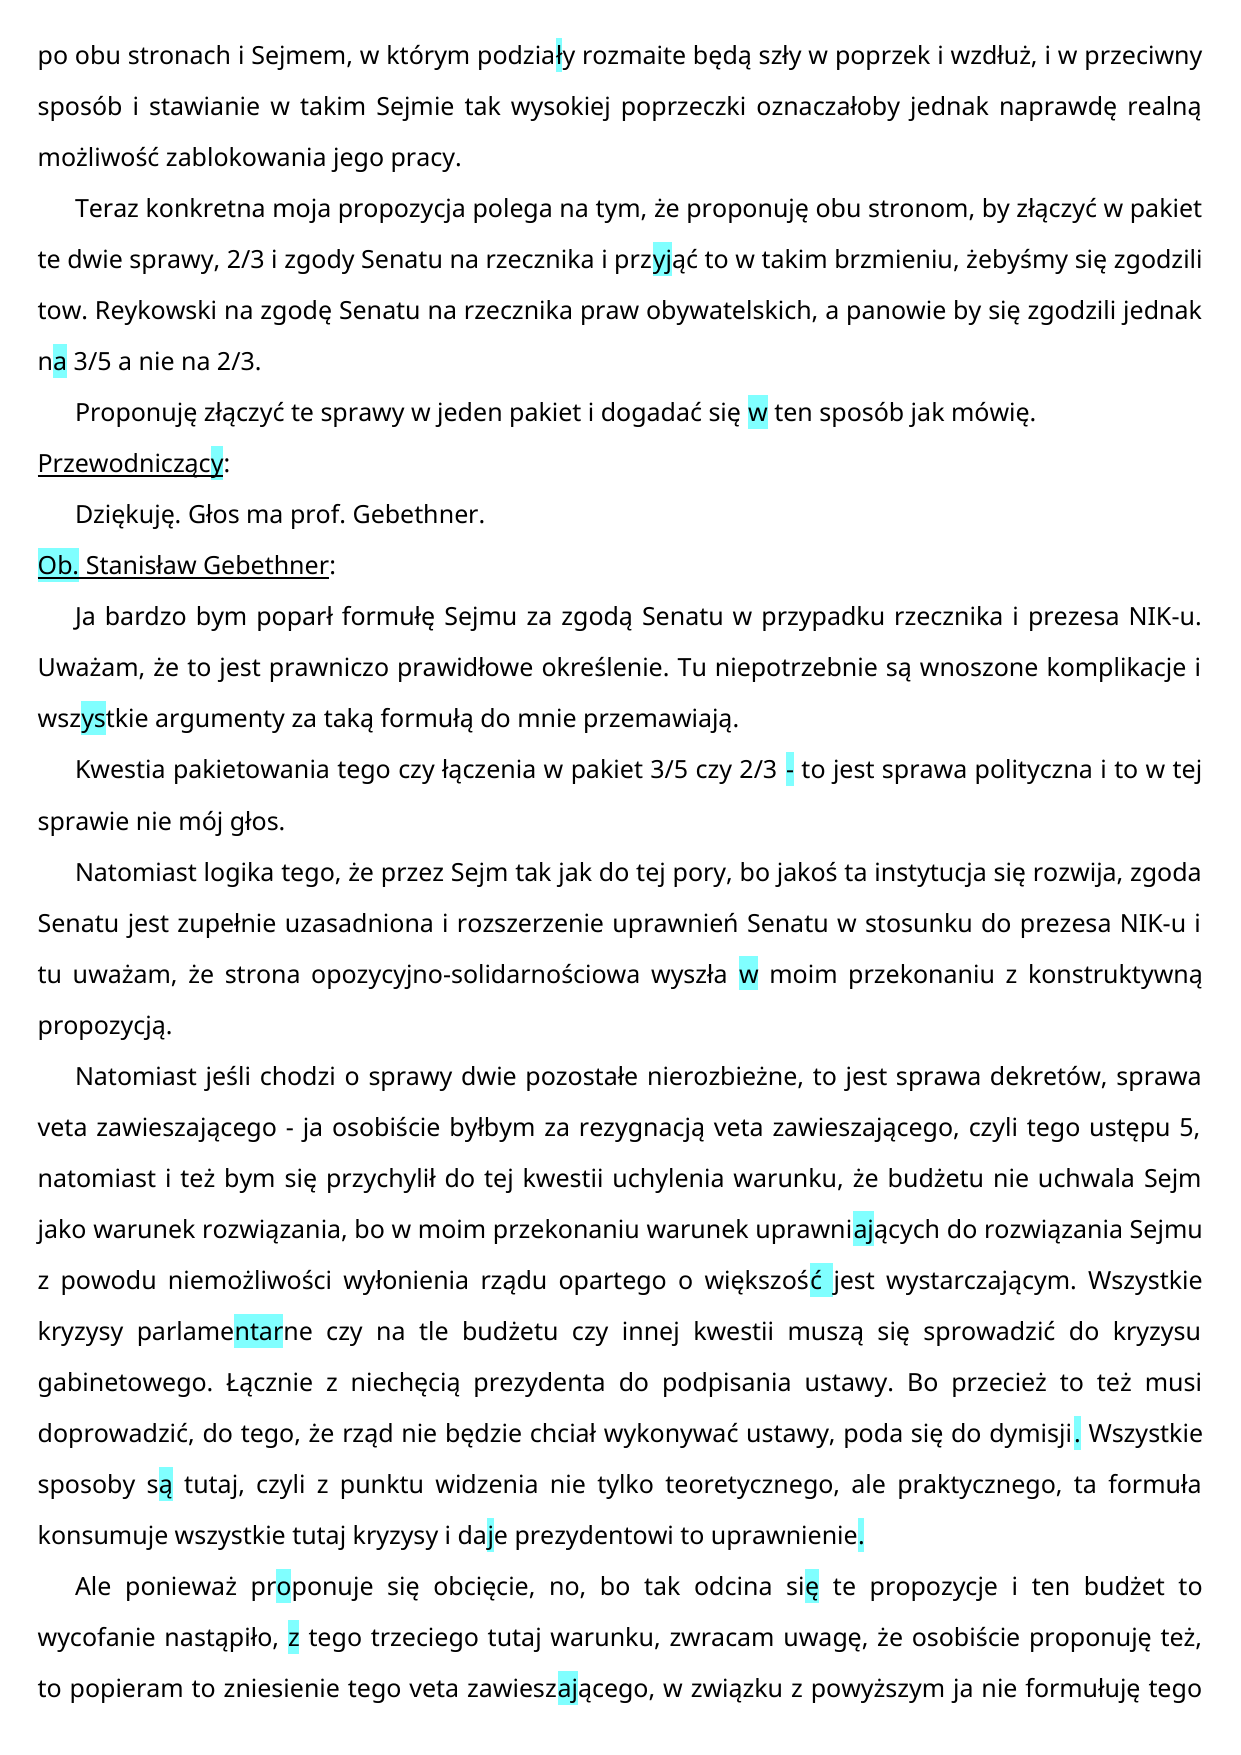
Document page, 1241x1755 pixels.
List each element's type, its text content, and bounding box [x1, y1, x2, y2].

text Dziękuję. Głos ma prof. Gebethner. [37, 497, 1203, 531]
text Ale ponieważ proponuje się obcięcie, no, bo tak odcina się te propozycje i ten budżet to wycofanie nastąpiło, z tego trzeciego tutaj warunku, zwracam uwagę, że osobiście proponuję też, to popieram to zniesienie tego veta zawieszającego, w związku z powyższym ja nie formułuję tego [37, 1569, 1203, 1705]
text Proponuję złączyć te sprawy w jeden pakiet i dogadać się w ten sposób jak mówię. [37, 395, 1203, 429]
text Ja bardzo bym poparł formułę Sejmu za zgodą Senatu w przypadku rzecznika i prezesa NIK-u. Uważam, że to jest prawniczo prawidłowe określenie. Tu niepotrzebnie są wnoszone komplikacje i wszystkie argumenty za taką formułą do mnie przemawiają. [37, 599, 1203, 735]
text Kwestia pakietowania tego czy łączenia w pakiet 3/5 czy 2/3 - to jest sprawa polityczna i to w tej sprawie nie mój głos. [37, 752, 1203, 837]
text po obu stronach i Sejmem, w którym podziały rozmaite będą szły w poprzek i wzdłuż, i w przeciwny sposób i stawianie w takim Sejmie tak wysokiej poprzeczki oznaczałoby jednak naprawdę realną możliwość zablokowania jego pracy. [37, 37, 1203, 174]
text Natomiast jeśli chodzi o sprawy dwie pozostałe nierozbieżne, to jest sprawa dekretów, sprawa veta zawieszającego - ja osobiście byłbym za rezygnacją veta zawieszającego, czyli tego ustępu 5, natomiast i też bym się przychylił do tej kwestii uchylenia warunku, że budżetu nie uchwala Sejm jako warunek rozwiązania, bo w moim przekonaniu warunek uprawniających do rozwiązania Sejmu z powodu niemożliwości wyłonienia rządu opartego o większość jest wystarczającym. Wszystkie kryzysy parlamentarne czy na tle budżetu czy innej kwestii muszą się sprowadzić do kryzysu gabinetowego. Łącznie z niechęcią prezydenta do podpisania ustawy. Bo przecież to też musi doprowadzić, do tego, że rząd nie będzie chciał wykonywać ustawy, poda się do dymisji. Wszystkie sposoby są tutaj, czyli z punktu widzenia nie tylko teoretycznego, ale praktycznego, ta formuła konsumuje wszystkie tutaj kryzysy i daje prezydentowi to uprawnienie. [37, 1058, 1203, 1552]
text Teraz konkretna moja propozycja polega na tym, że proponuję obu stronom, by złączyć w pakiet te dwie sprawy, 2/3 i zgody Senatu na rzecznika i przyjąć to w takim brzmieniu, żebyśmy się zgodzili tow. Reykowski na zgodę Senatu na rzecznika praw obywatelskich, a panowie by się zgodzili jednak na 3/5 a nie na 2/3. [37, 191, 1203, 378]
text Natomiast logika tego, że przez Sejm tak jak do tej pory, bo jakoś ta instytucja się rozwija, zgoda Senatu jest zupełnie uzasadniona i rozszerzenie uprawnień Senatu w stosunku do prezesa NIK-u i tu uważam, że strona opozycyjno-solidarnościowa wyszła w moim przekonaniu z konstruktywną propozycją. [37, 854, 1203, 1041]
text Ob. Stanisław Gebethner: [37, 548, 1203, 582]
text Przewodniczący: [37, 446, 1203, 480]
